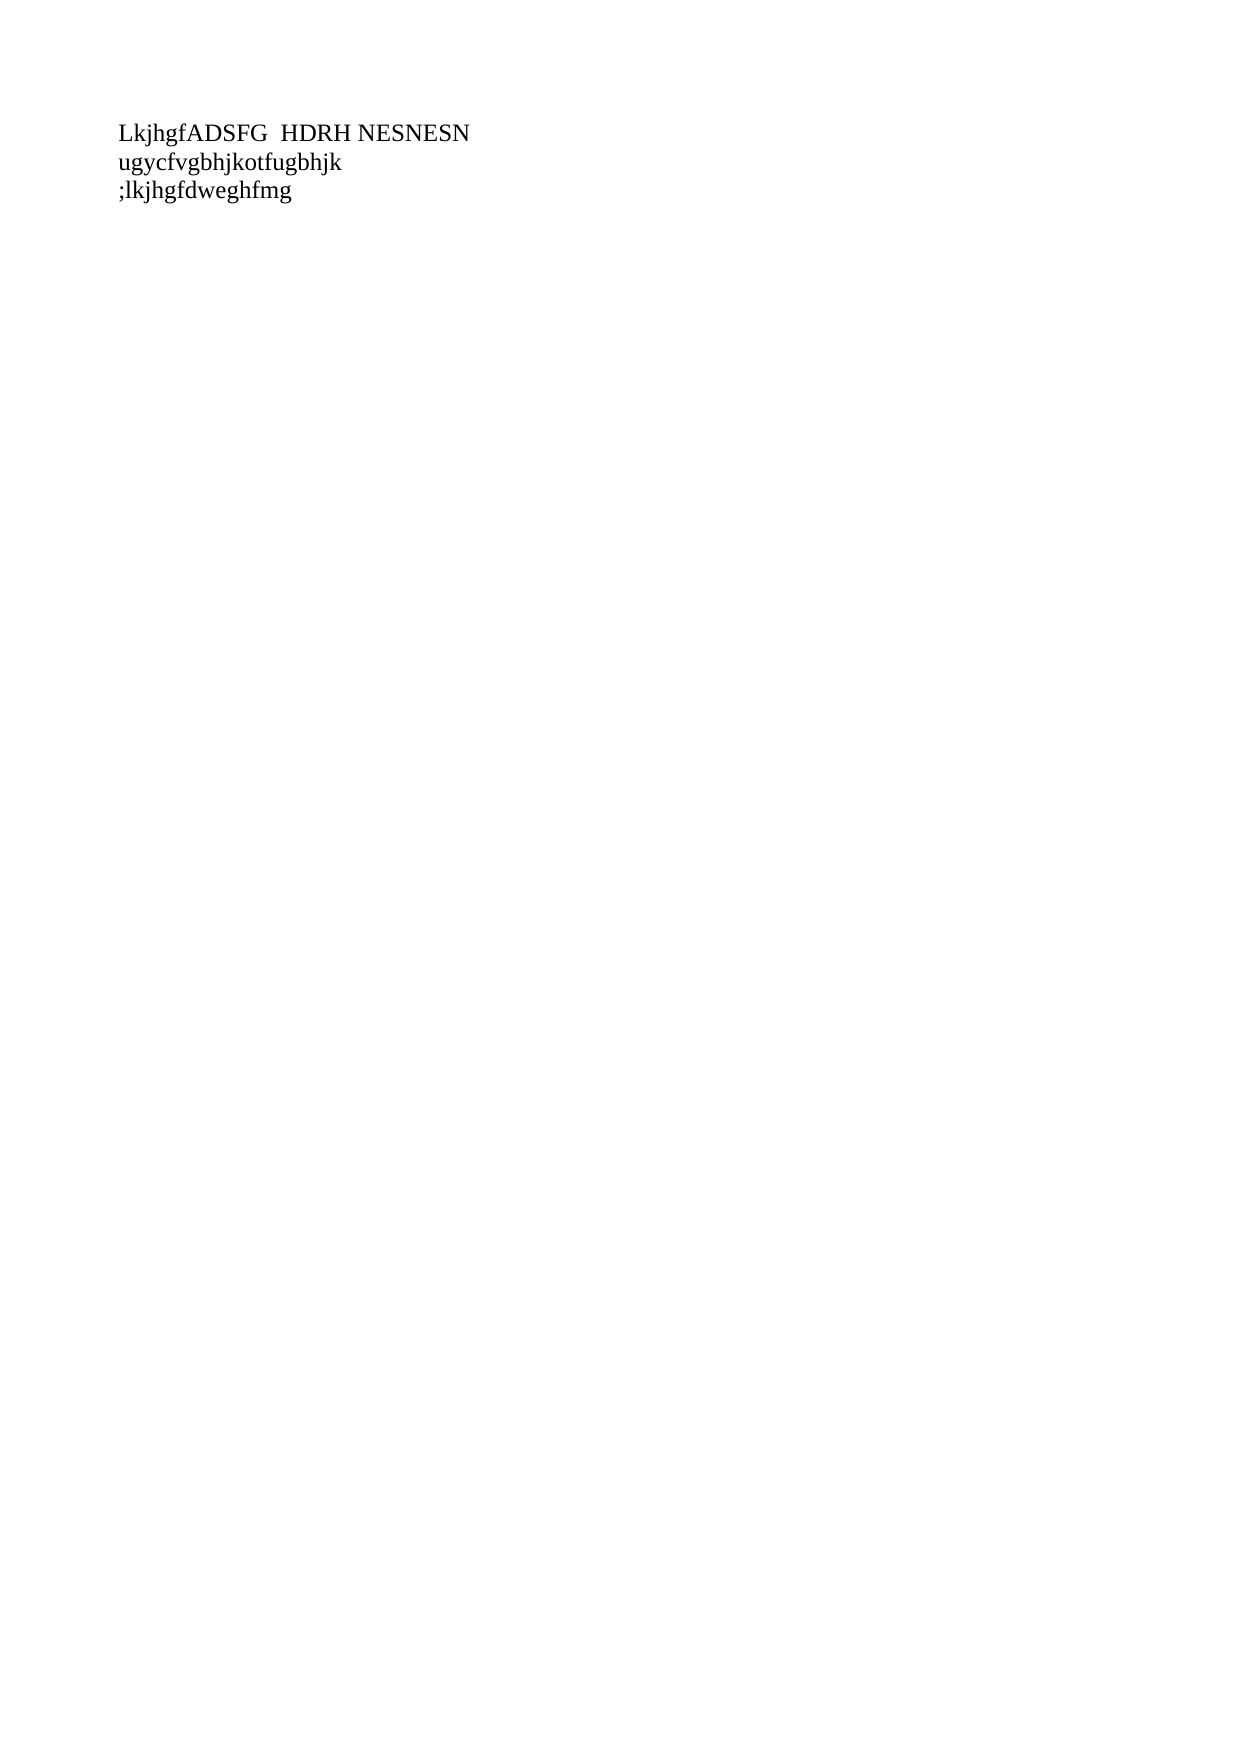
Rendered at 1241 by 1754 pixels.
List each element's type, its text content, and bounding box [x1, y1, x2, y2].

text ;lkjhgfdweghfmg [118, 176, 1122, 204]
text ugycfvgbhjkotfugbhjk [118, 147, 1122, 176]
text LkjhgfADSFG HDRH NESNESN [118, 118, 1122, 147]
